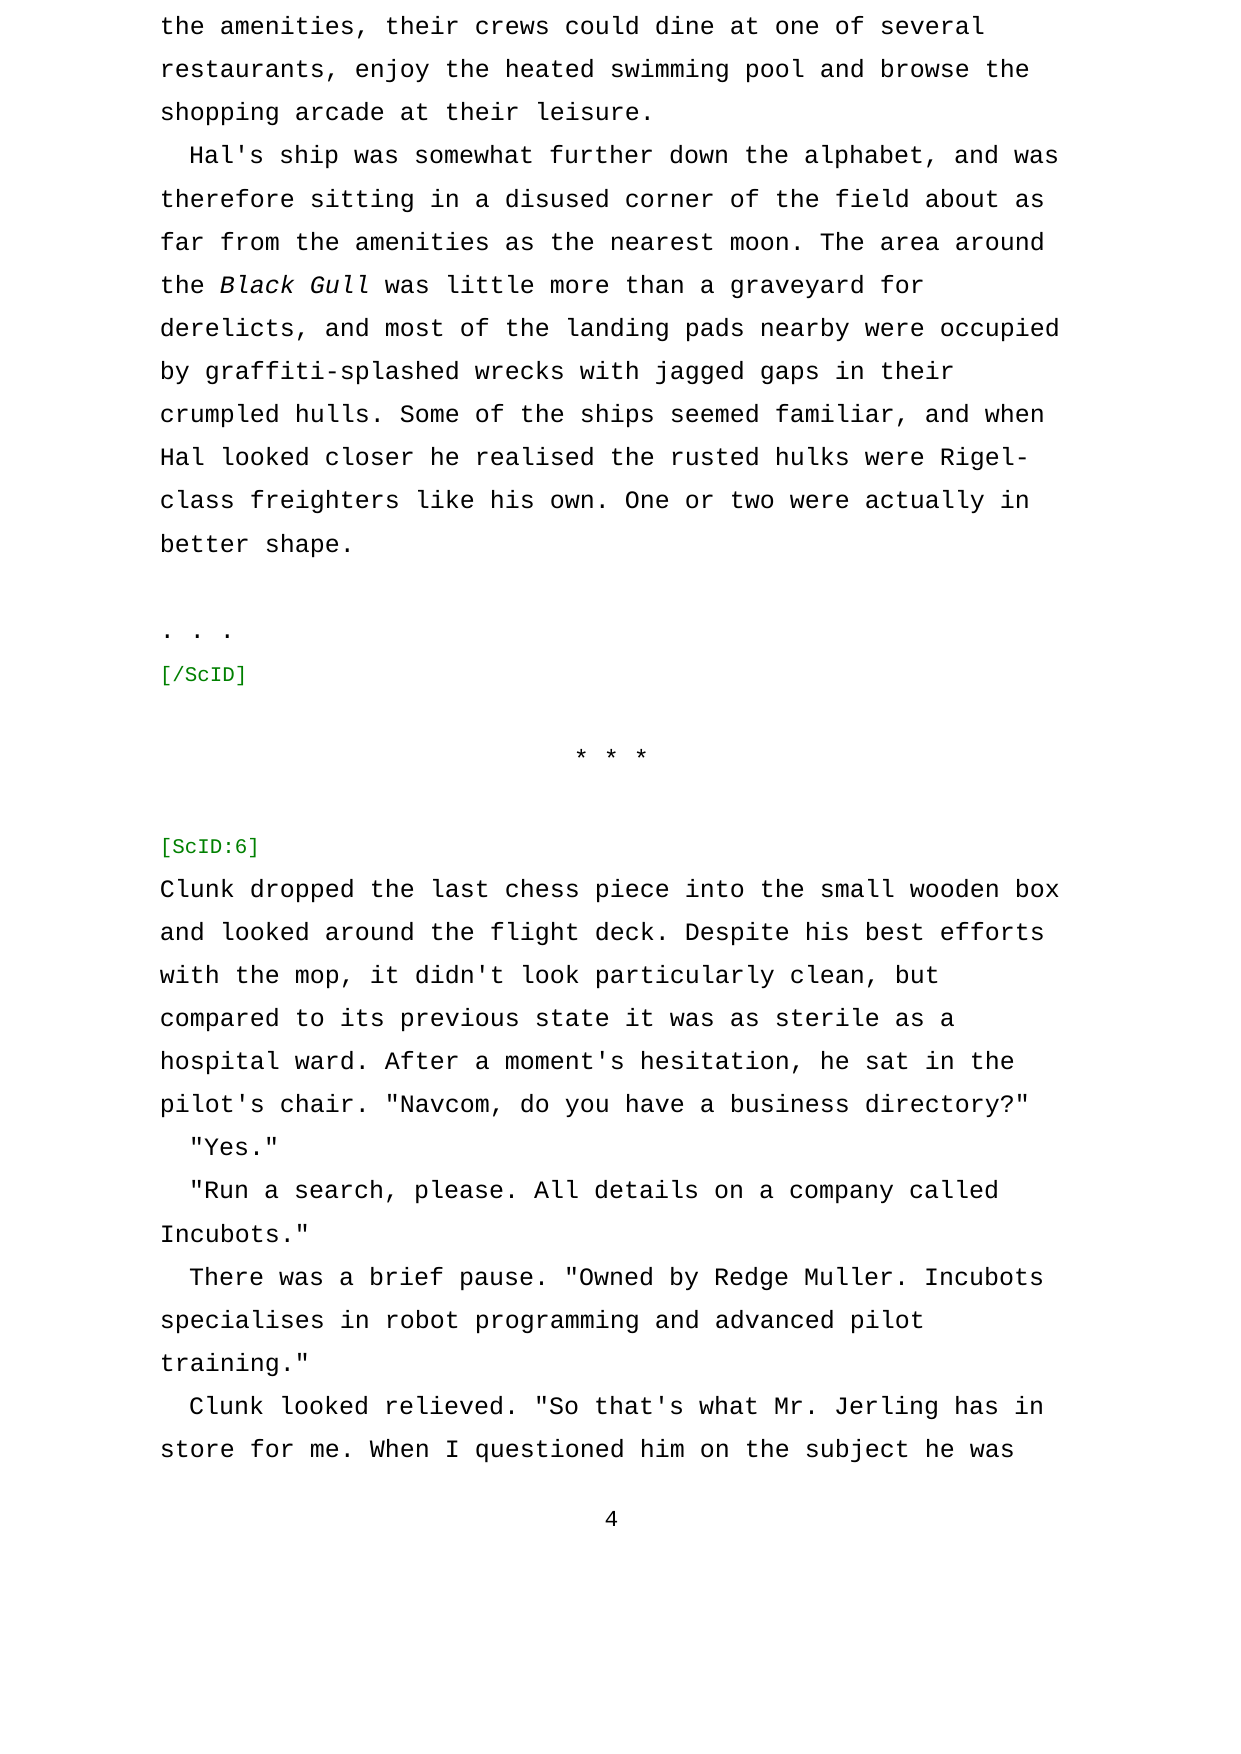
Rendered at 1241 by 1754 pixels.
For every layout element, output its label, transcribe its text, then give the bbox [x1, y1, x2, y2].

text "Run a search, please. All details on a company called Incubots." [159, 1164, 1063, 1251]
text Clunk dropped the last chess piece into the small wooden box and looked around the flight deck. Despite his best efforts with the mop, it didn't look particularly clean, but compared to its previous state it was as sterile as a hospital ward. After a moment's hesitation, he sat in the pilot's chair. "Navcom, do you have a business directory?" [159, 862, 1063, 1121]
text There was a brief pause. "Owned by Redge Muller. Incubots specialises in robot programming and advanced pilot training." [159, 1251, 1063, 1380]
text [ScID:6] [159, 819, 1063, 862]
text . . . [159, 604, 1063, 647]
text Clunk looked relieved. "So that's what Mr. Jerling has in store for me. When I questioned him on the subject he was [159, 1380, 1063, 1466]
text "Yes." [159, 1121, 1063, 1164]
text [/ScID] [159, 647, 1063, 690]
subtitle * * * [159, 733, 1063, 776]
text the amenities, their crews could dine at one of several restaurants, enjoy the heated swimming pool and browse the shopping arcade at their leisure. [159, 0, 1063, 129]
text Hal's ship was somewhat further down the alphabet, and was therefore sitting in a disused corner of the field about as far from the amenities as the nearest moon. The area around the Black Gull was little more than a graveyard for derelicts, and most of the landing pads nearby were occupied by graffiti-splashed wrecks with jagged gaps in their crumpled hulls. Some of the ships seemed familiar, and when Hal looked closer he realised the rusted hulks were Rigel-class freighters like his own. One or two were actually in better shape. [159, 129, 1063, 561]
